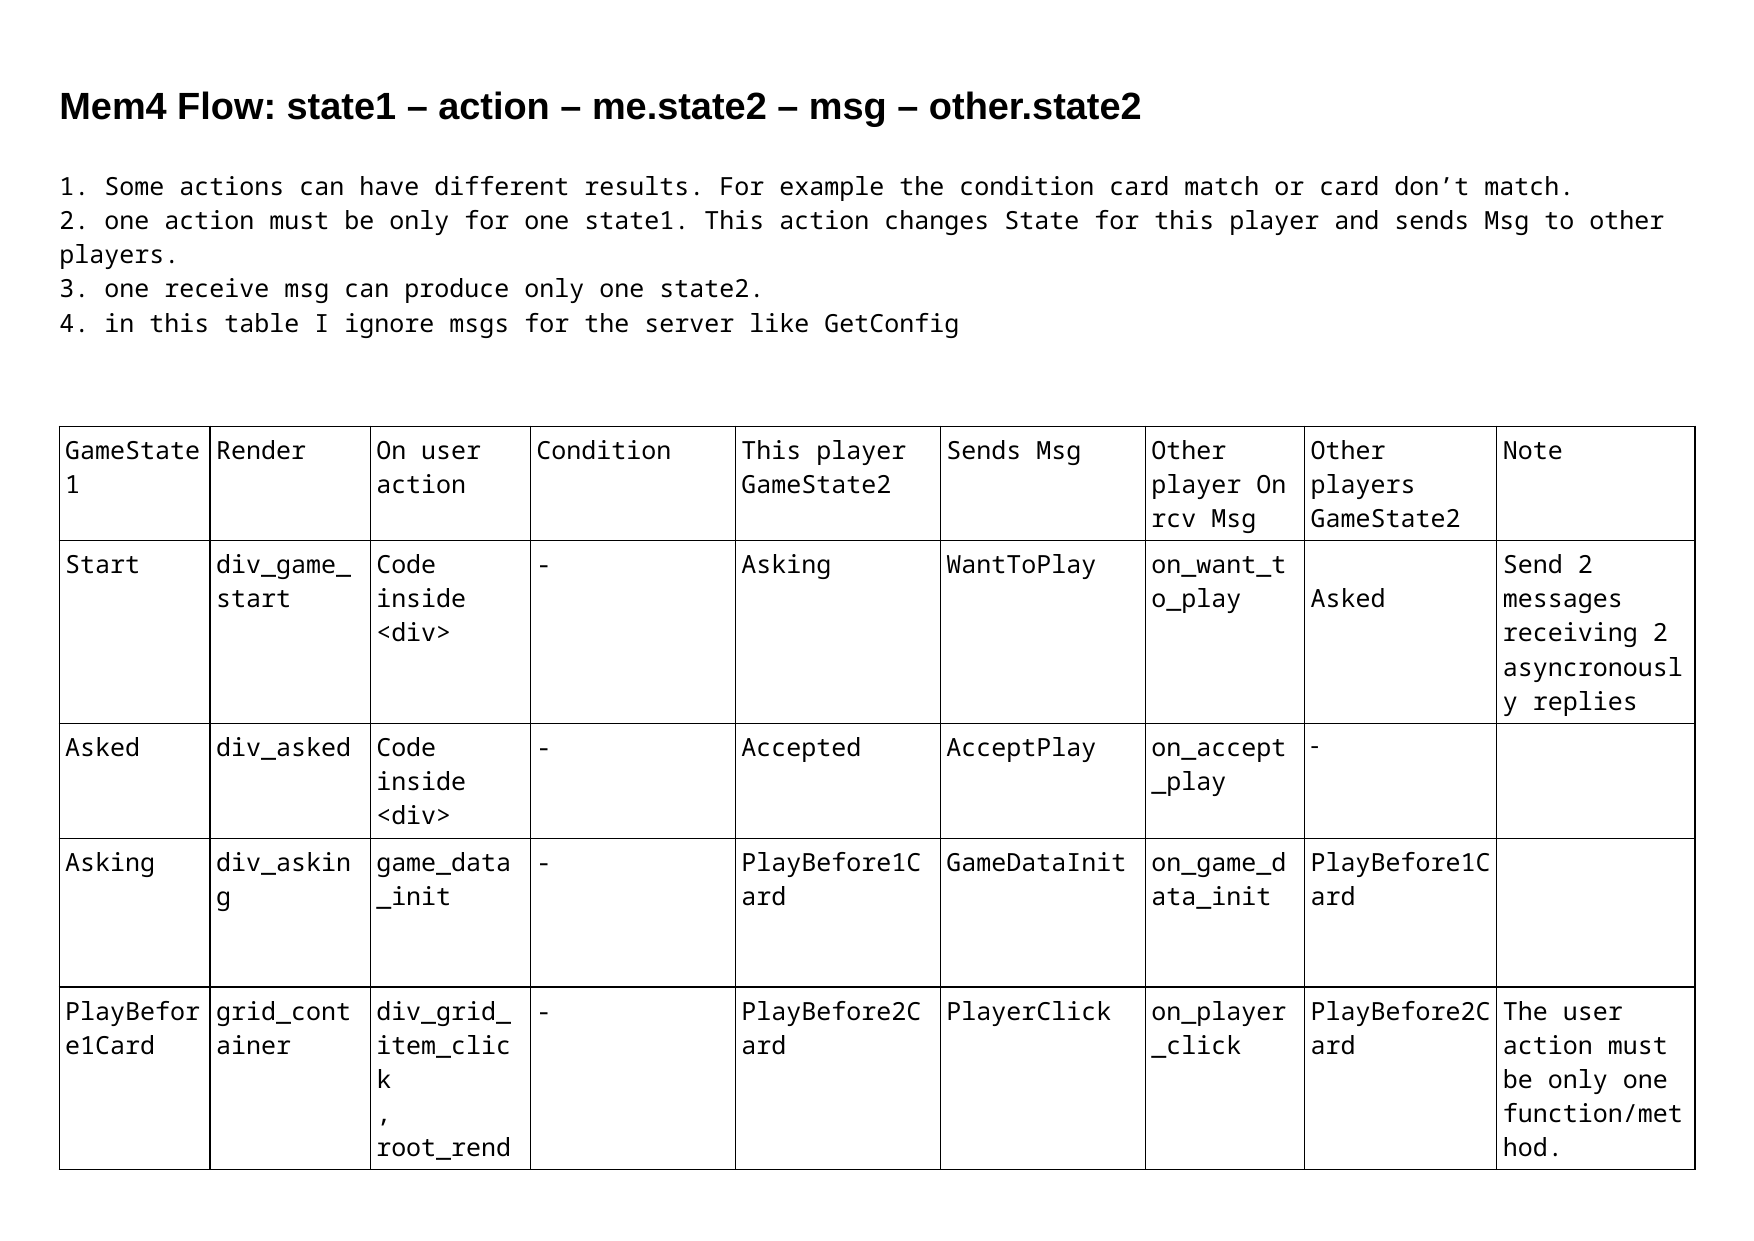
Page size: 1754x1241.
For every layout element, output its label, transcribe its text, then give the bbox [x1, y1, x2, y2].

table_cell Asked [1305, 541, 1496, 723]
table_header Other player On rcv Msg [1146, 427, 1304, 540]
table_cell Send 2 messages receiving 2 asyncronously replies [1497, 541, 1694, 723]
table_cell PlayBefore2Card [736, 988, 940, 1169]
table_cell Asking [736, 541, 940, 723]
table_cell Asked [60, 724, 209, 838]
table_cell [1497, 839, 1694, 986]
table_cell div_asking [211, 839, 370, 986]
table_cell PlayBefore1Card [736, 839, 940, 986]
table_cell WantToPlay [941, 541, 1145, 723]
table_cell div_asked [211, 724, 370, 838]
text 2. one action must be only for one state1. This action changes State for this player and sends Msg to other players. [59, 203, 1695, 271]
table_cell PlayBefore1Card [1305, 839, 1496, 986]
text 4. in this table I ignore msgs for the server like GetConfig [59, 305, 1695, 339]
table_cell grid_container [211, 988, 370, 1169]
table_cell Start [60, 541, 209, 723]
table_cell - [531, 988, 735, 1169]
text 1. Some actions can have different results. For example the condition card match or card don’t match. [59, 169, 1695, 203]
table_cell div_game_start [211, 541, 370, 723]
table_cell Asking [60, 839, 209, 986]
table_cell The user action must be only one function/method. [1497, 988, 1694, 1169]
table_header On user action [371, 427, 530, 540]
table_header Render [211, 427, 370, 540]
table_cell PlayBefore2Card [1305, 988, 1496, 1169]
table_cell - [1305, 724, 1496, 838]
table_header This player GameState2 [736, 427, 940, 540]
table_cell div_grid_item_click , root_rend [371, 988, 530, 1169]
table_cell [1497, 724, 1694, 838]
table_cell on_want_to_play [1146, 541, 1304, 723]
table_cell - [531, 541, 735, 723]
table_cell PlayBefore1Card [60, 988, 209, 1169]
table_cell AcceptPlay [941, 724, 1145, 838]
table_header Note [1497, 427, 1694, 540]
table_header GameState1 [60, 427, 209, 540]
table_cell on_game_data_init [1146, 839, 1304, 986]
table_cell PlayerClick [941, 988, 1145, 1169]
subtitle Mem4 Flow: state1 – action – me.state2 – msg – other.state2 [59, 84, 1695, 128]
table_header Condition [531, 427, 735, 540]
table_cell on_accept_play [1146, 724, 1304, 838]
table_cell game_data_init [371, 839, 530, 986]
table_cell - [531, 839, 735, 986]
table_cell Code inside <div> [371, 724, 530, 838]
text 3. one receive msg can produce only one state2. [59, 271, 1695, 305]
table_cell GameDataInit [941, 839, 1145, 986]
table_cell Code inside <div> [371, 541, 530, 723]
table_cell - [531, 724, 735, 838]
table_cell on_player_click [1146, 988, 1304, 1169]
table_header Sends Msg [941, 427, 1145, 540]
table_header Other players GameState2 [1305, 427, 1496, 540]
table_cell Accepted [736, 724, 940, 838]
